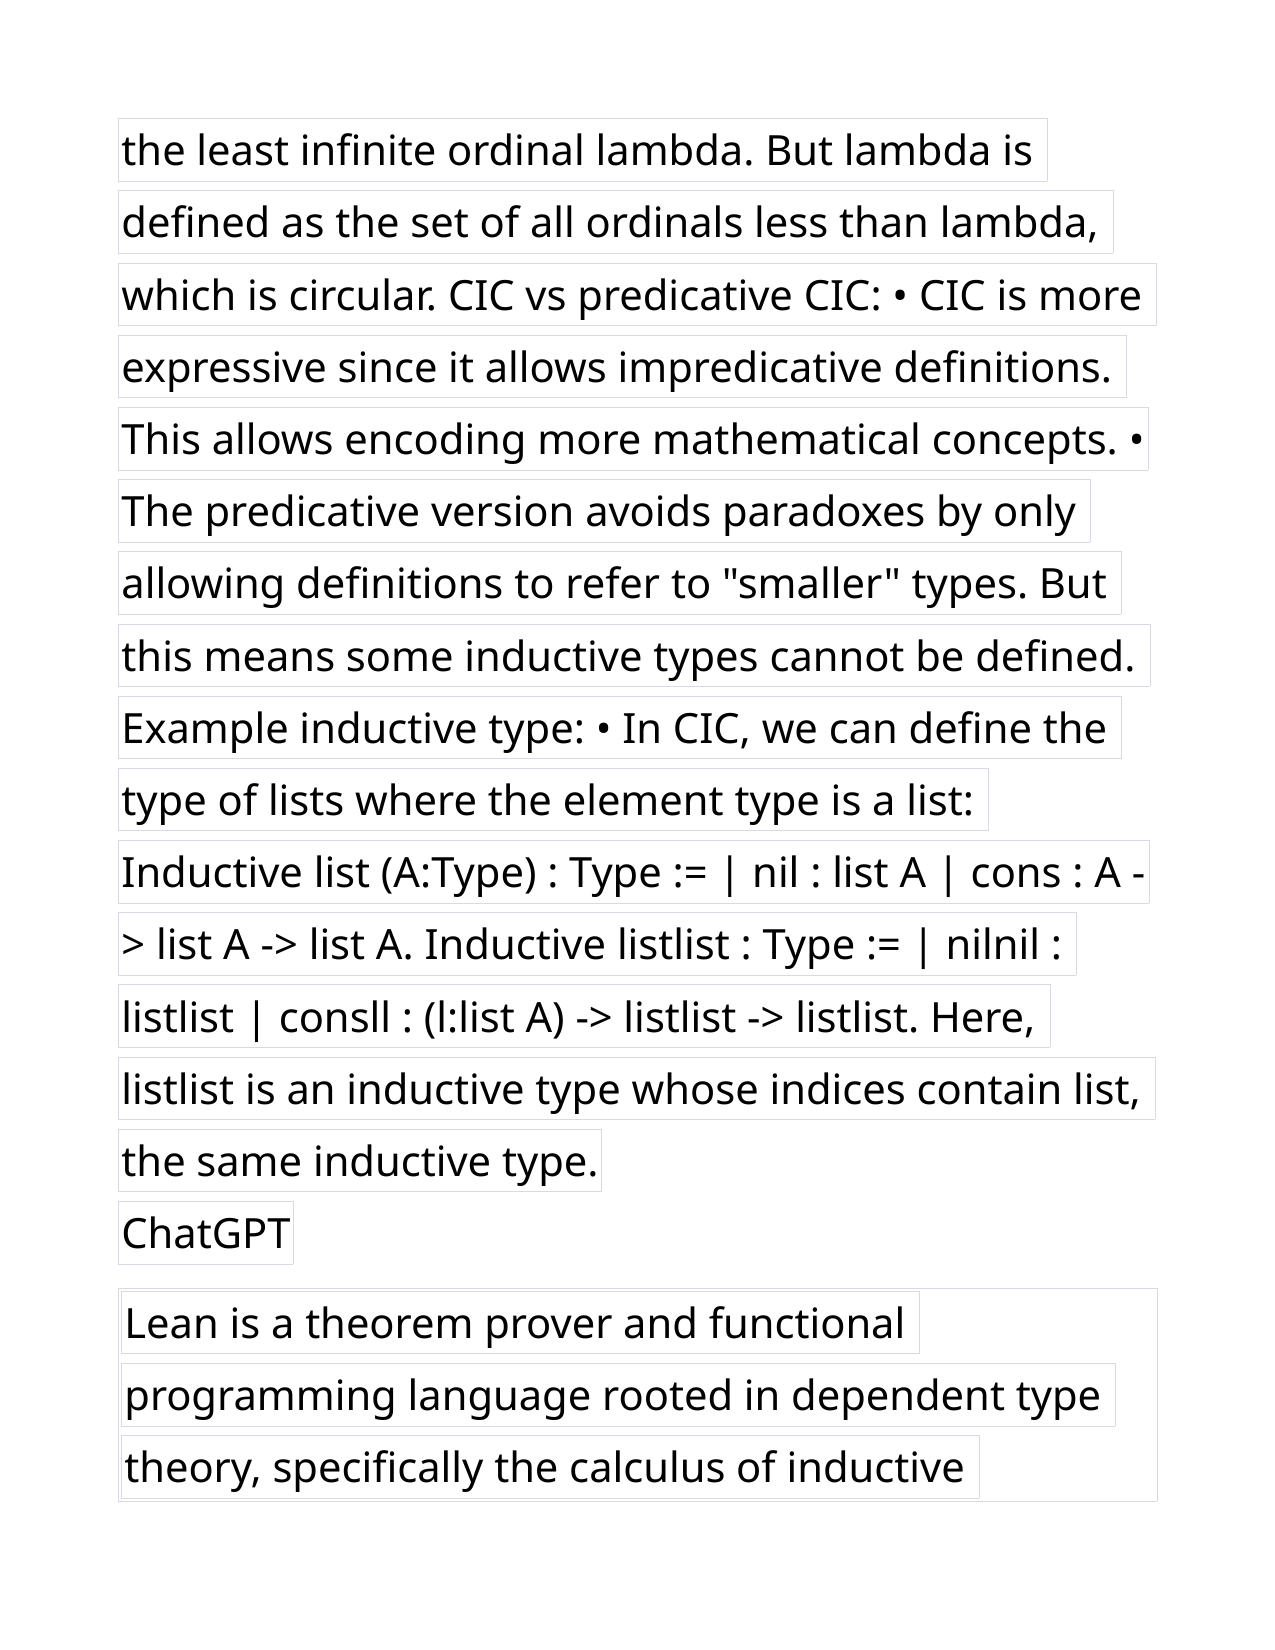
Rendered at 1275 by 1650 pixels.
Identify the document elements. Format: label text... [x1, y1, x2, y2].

text expressive since it allows impredicative definitions. This allows encoding more mathematical concepts. • The predicative version avoids paradoxes by only allowing definitions to refer to "smaller" types. But this means some inductive types cannot be defined. Example inductive type: • In CIC, we can define the type of lists where the element type is a list: Inductive list (A:Type) : Type := | nil : list A | cons : A -> list A -> list A. Inductive listlist : Type := | nilnil : listlist | consll : (l:list A) -> listlist -> listlist. Here, listlist is an inductive type whose indices contain list, the same inductive type. [118, 326, 1157, 1192]
text Lean is a theorem prover and functional programming language rooted in dependent type theory, specifically the calculus of inductive [119, 1289, 1157, 1501]
text the least infinite ordinal lambda. But lambda is defined as the set of all ordinals less than lambda, [118, 118, 1157, 263]
text which is circular. CIC vs predicative CIC: • CIC is more [119, 264, 1156, 325]
text ChatGPT [119, 1202, 293, 1264]
text [294, 1201, 1157, 1264]
